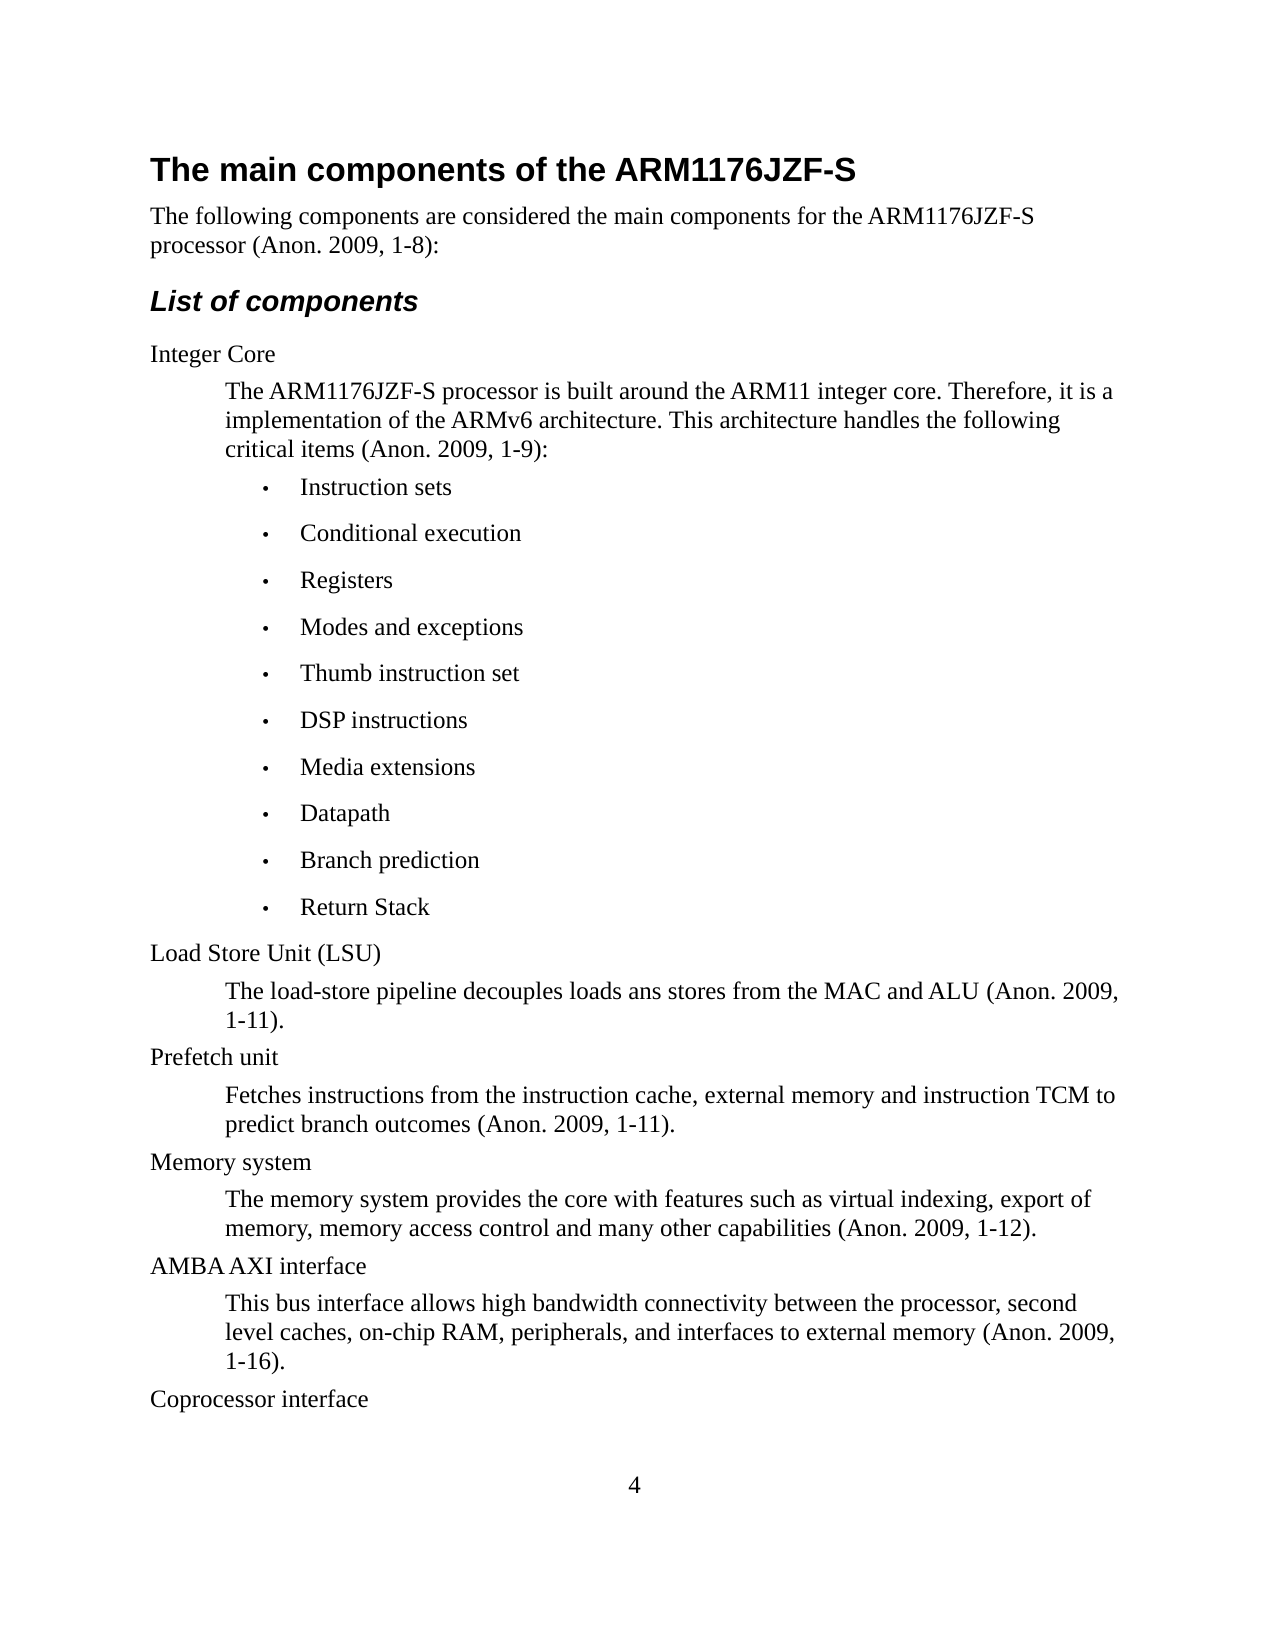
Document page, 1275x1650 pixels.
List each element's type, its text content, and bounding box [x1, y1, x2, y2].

list Instruction sets [262, 472, 1125, 500]
text Memory system [150, 1147, 1125, 1175]
subtitle The main components of the ARM1176JZF-S [150, 150, 1125, 189]
subtitle List of components [150, 284, 1125, 317]
list Datapath [262, 798, 1125, 827]
list Branch prediction [262, 845, 1125, 874]
text The following components are considered the main components for the ARM1176JZF-S processor (Anon. 2009, 1-8): [150, 201, 1125, 259]
text Fetches instructions from the instruction cache, external memory and instruction TCM to predict branch outcomes (Anon. 2009, 1-11). [225, 1080, 1125, 1138]
list Conditional execution [262, 518, 1125, 547]
list Return Stack [262, 892, 1125, 920]
list Registers [262, 565, 1125, 594]
list Modes and exceptions [262, 612, 1125, 640]
text Integer Core [150, 339, 1125, 367]
list Thumb instruction set [262, 658, 1125, 687]
text Load Store Unit (LSU) [150, 938, 1125, 967]
text The ARM1176JZF-S processor is built around the ARM11 integer core. Therefore, it is a implementation of the ARMv6 architecture. This architecture handles the following critical items (Anon. 2009, 1-9): [225, 376, 1125, 463]
list DSP instructions [262, 705, 1125, 734]
text AMBA AXI interface [150, 1251, 1125, 1279]
text The memory system provides the core with features such as virtual indexing, export of memory, memory access control and many other capabilities (Anon. 2009, 1-12). [225, 1184, 1125, 1242]
list Media extensions [262, 752, 1125, 780]
text Prefetch unit [150, 1042, 1125, 1071]
text The load-store pipeline decouples loads ans stores from the MAC and ALU (Anon. 2009, 1-11). [225, 976, 1125, 1033]
text Coprocessor interface [150, 1384, 1125, 1412]
text This bus interface allows high bandwidth connectivity between the processor, second level caches, on-chip RAM, peripherals, and interfaces to external memory (Anon. 2009, 1-16). [225, 1288, 1125, 1375]
